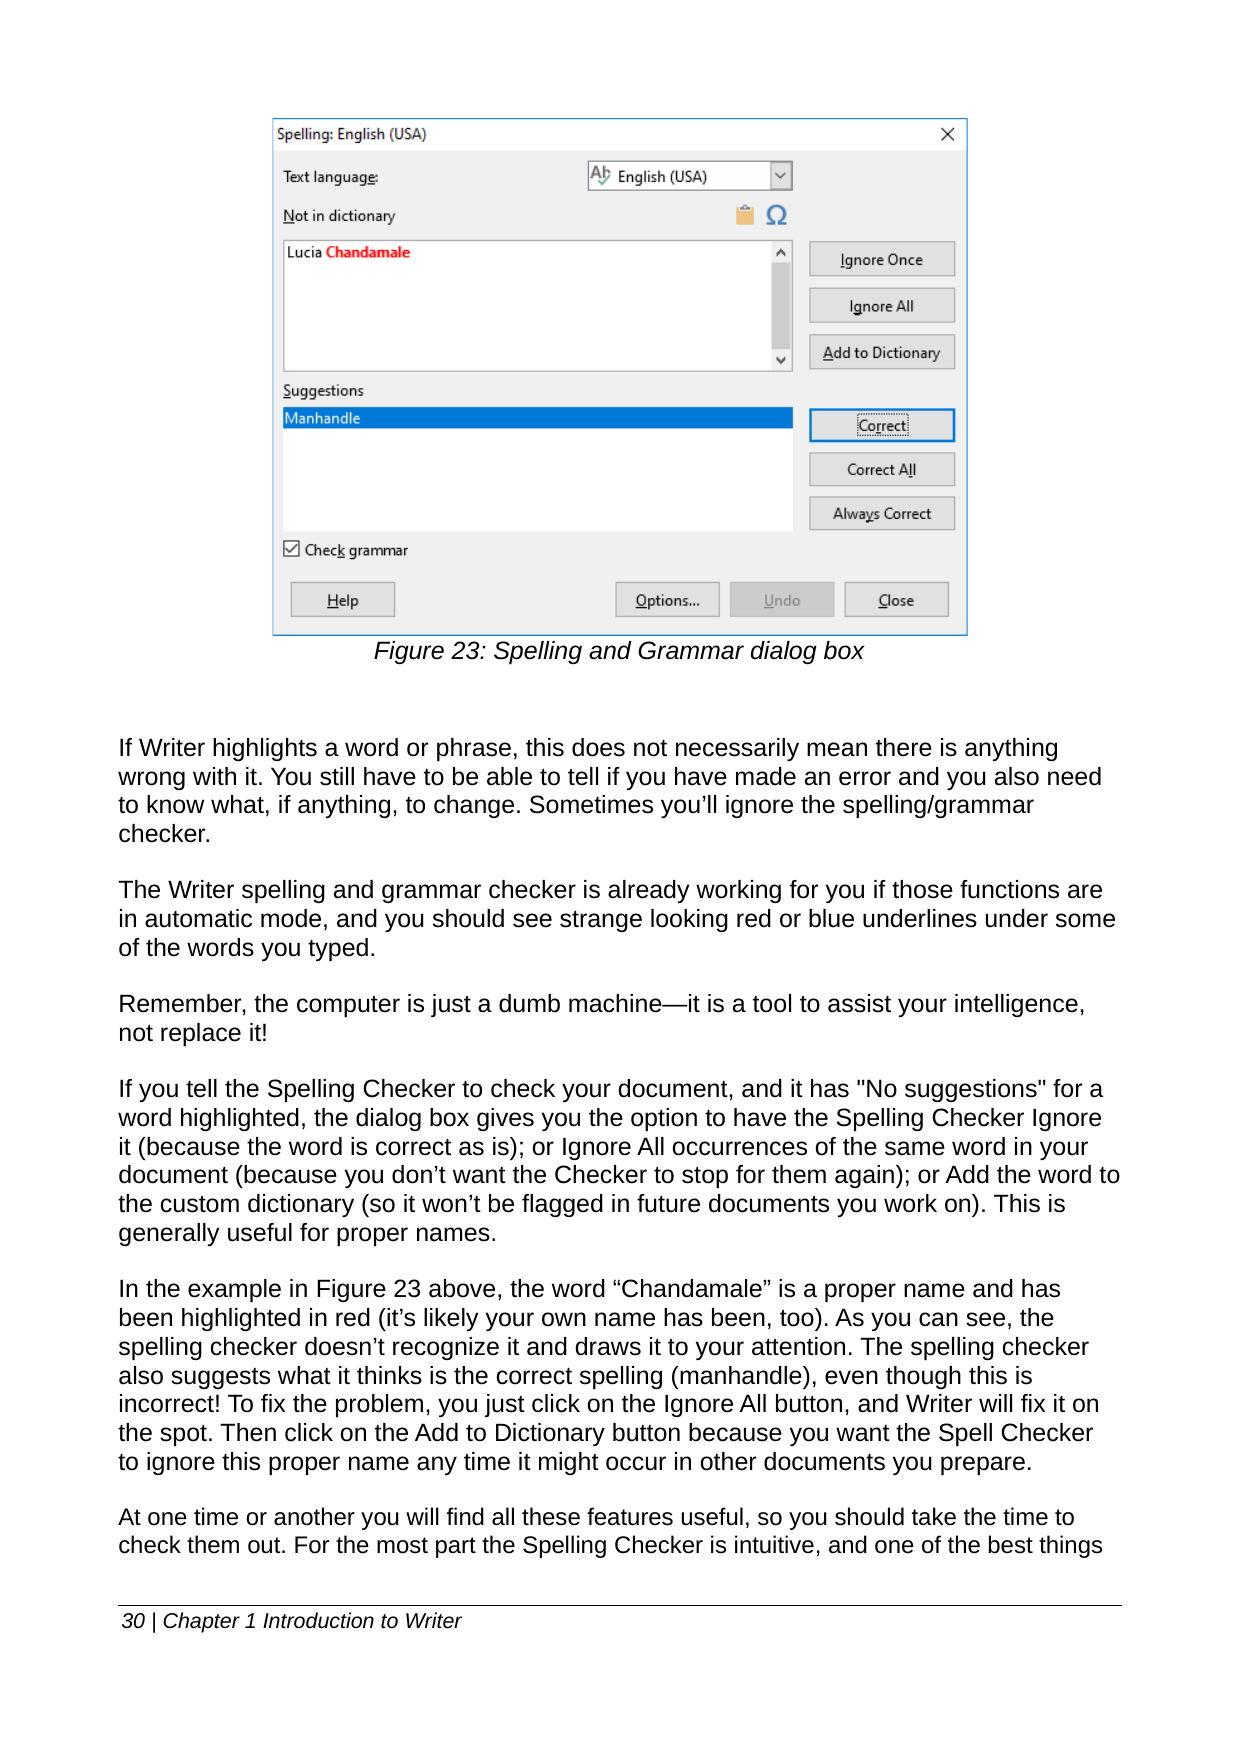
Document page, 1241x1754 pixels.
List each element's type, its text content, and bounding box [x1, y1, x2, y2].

text At one time or another you will find all these features useful, so you should take the time to check them out. For the most part the Spelling Checker is intuitive, and one of the best things [118, 1503, 1122, 1558]
text Figure 23: Spelling and Grammar dialog box [273, 636, 968, 665]
text If Writer highlights a word or phrase, this does not necessarily mean there is anything wrong with it. You still have to be able to tell if you have made an error and you also need to know what, if anything, to change. Sometimes you’ll ignore the spelling/grammar checker. [118, 733, 1122, 848]
picture [272, 118, 968, 636]
text In the example in Figure 23 above, the word “Chandamale” is a proper name and has been highlighted in red (it’s likely your own name has been, too). As you can see, the spelling checker doesn’t recognize it and draws it to your attention. The spelling checker also suggests what it thinks is the correct spelling (manhandle), even though this is incorrect! To fix the problem, you just click on the Ignore All button, and Writer will fix it on the spot. Then click on the Add to Dictionary button because you want the Spell Checker to ignore this proper name any time it might occur in other documents you prepare. [118, 1274, 1122, 1476]
text If you tell the Spelling Checker to check your document, and it has "No suggestions" for a word highlighted, the dialog box gives you the option to have the Spelling Checker Ignore it (because the word is correct as is); or Ignore All occurrences of the same word in your document (because you don’t want the Checker to stop for them again); or Add the word to the custom dictionary (so it won’t be flagged in future documents you work on). This is generally useful for proper names. [118, 1074, 1122, 1247]
text The Writer spelling and grammar checker is already working for you if those functions are in automatic mode, and you should see strange looking red or blue underlines under some of the words you typed. [118, 875, 1122, 962]
text Remember, the computer is just a dumb machine—it is a tool to assist your intelligence, not replace it! [118, 989, 1122, 1047]
